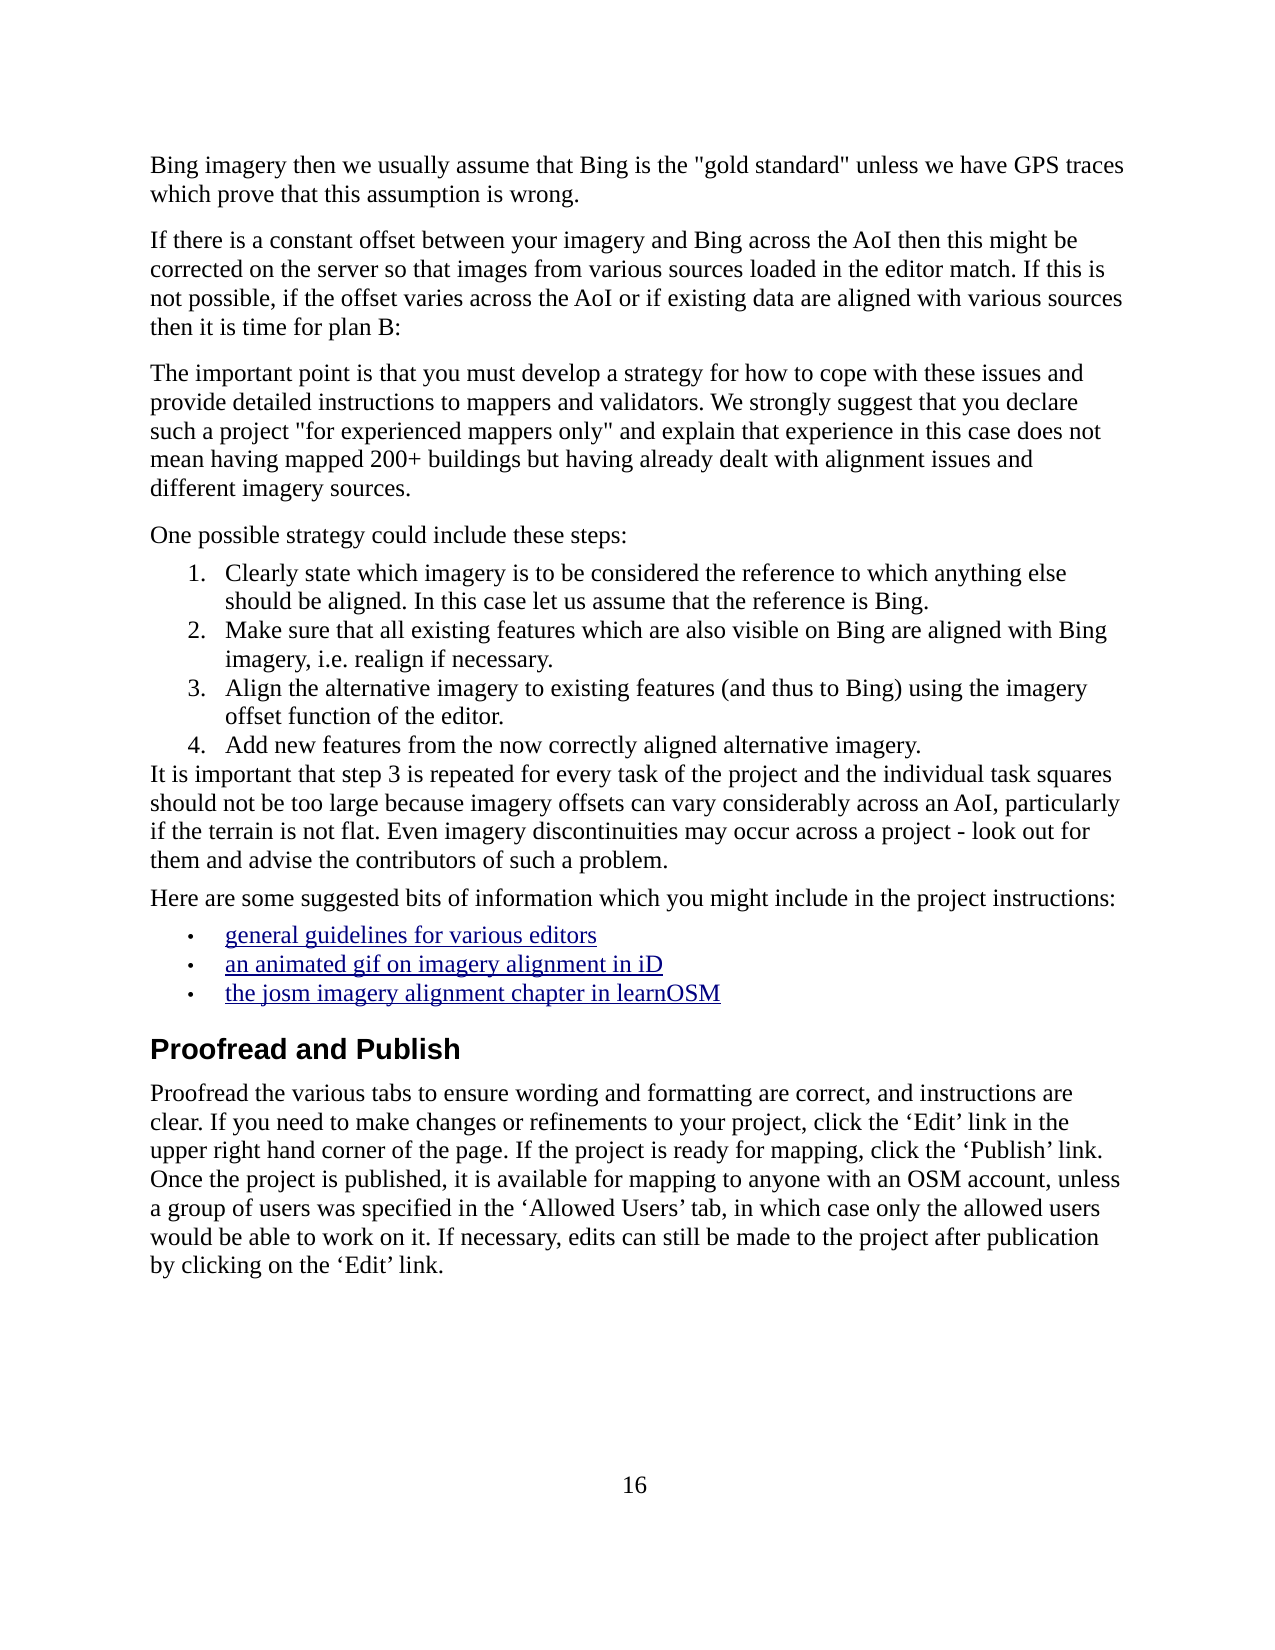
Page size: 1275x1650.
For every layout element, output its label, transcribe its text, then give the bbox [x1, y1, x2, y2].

list Align the alternative imagery to existing features (and thus to Bing) using the imagery offset function of the editor. [187, 673, 1125, 730]
text It is important that step 3 is repeated for every task of the project and the individual task squares should not be too large because imagery offsets can vary considerably across an AoI, particularly if the terrain is not flat. Even imagery discontinuities may occur across a project - look out for them and advise the contributors of such a problem. [150, 759, 1125, 874]
text The important point is that you must develop a strategy for how to cope with these issues and provide detailed instructions to mappers and validators. We strongly suggest that you declare such a project "for experienced mappers only" and explain that experience in this case does not mean having mapped 200+ buildings but having already dealt with alignment issues and different imagery sources. [150, 358, 1125, 502]
text If there is a constant offset between your imagery and Bing across the AoI then this might be corrected on the server so that images from various sources loaded in the editor match. If this is not possible, if the offset varies across the AoI or if existing data are aligned with various sources then it is time for plan B: [150, 225, 1125, 340]
text Proofread the various tabs to ensure wording and formatting are correct, and instructions are clear. If you need to make changes or refinements to your project, click the ‘Edit’ link in the upper right hand corner of the page. If the project is ready for mapping, click the ‘Publish’ link. Once the project is published, it is available for mapping to anyone with an OSM account, unless a group of users was specified in the ‘Allowed Users’ tab, in which case only the allowed users would be able to work on it. If necessary, edits can still be made to the project after publication by clicking on the ‘Edit’ link. [150, 1078, 1125, 1279]
list Add new features from the now correctly aligned alternative imagery. [187, 730, 1125, 759]
list the josm imagery alignment chapter in learnOSM [187, 978, 1125, 1007]
list Make sure that all existing features which are also visible on Bing are aligned with Bing imagery, i.e. realign if necessary. [187, 615, 1125, 673]
subtitle Proofread and Publish [150, 1032, 1125, 1065]
text Here are some suggested bits of information which you might include in the project instructions: [150, 883, 1125, 912]
text One possible strategy could include these steps: [150, 520, 1125, 549]
list Clearly state which imagery is to be considered the reference to which anything else should be aligned. In this case let us assume that the reference is Bing. [187, 558, 1125, 615]
list general guidelines for various editors [187, 921, 1125, 949]
list an animated gif on imagery alignment in iD [187, 949, 1125, 978]
text Bing imagery then we usually assume that Bing is the "gold standard" unless we have GPS traces which prove that this assumption is wrong. [150, 150, 1125, 207]
